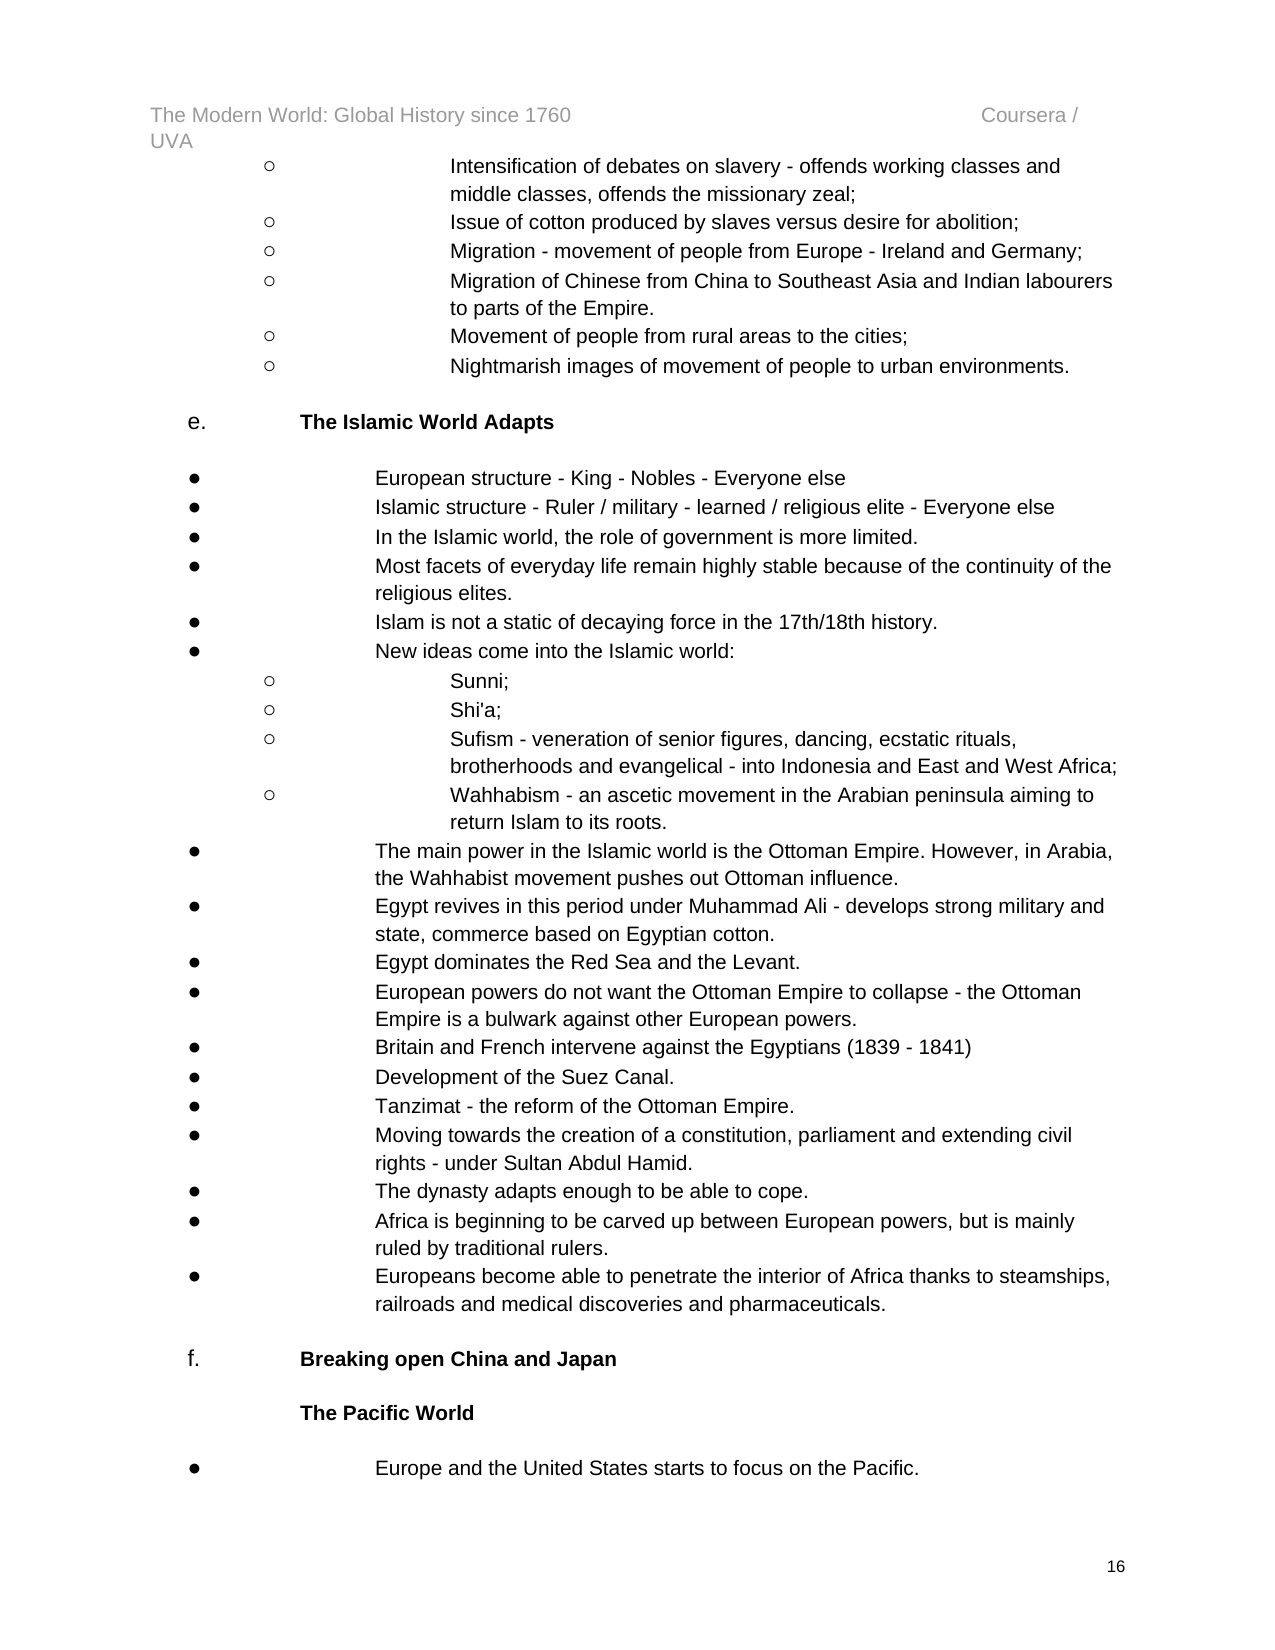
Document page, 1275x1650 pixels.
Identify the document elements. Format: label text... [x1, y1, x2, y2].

list Europe and the United States starts to focus on the Pacific. [187, 1455, 1125, 1480]
list Issue of cotton produced by slaves versus desire for abolition; [262, 209, 1125, 234]
list Nightmarish images of movement of people to urban environments. [262, 353, 1125, 378]
list Islam is not a static of decaying force in the 17th/18th history. [187, 608, 1125, 634]
list In the Islamic world, the role of government is more limited. [187, 523, 1125, 549]
text The Pacific World [150, 1401, 1125, 1425]
list Shi'a; [262, 697, 1125, 722]
list Migration of Chinese from China to Southeast Asia and Indian labourers to parts of the Empire. [262, 267, 1125, 320]
list European powers do not want the Ottoman Empire to collapse - the Ottoman Empire is a bulwark against other European powers. [187, 978, 1125, 1031]
list Egypt revives in this period under Muhammad Ali - develops strong military and state, commerce based on Egyptian cotton. [187, 893, 1125, 946]
list The dynasty adapts enough to be able to cope. [187, 1178, 1125, 1203]
list Most facets of everyday life remain highly stable because of the continuity of the religious elites. [187, 553, 1125, 605]
list Sunni; [262, 667, 1125, 693]
list Wahhabism - an ascetic movement in the Arabian peninsula aiming to return Islam to its roots. [262, 782, 1125, 834]
list Intensification of debates on slavery - offends working classes and middle classes, offends the missionary zeal; [262, 153, 1125, 205]
list Islamic structure - Ruler / military - learned / religious elite - Everyone else [187, 494, 1125, 520]
list Sufism - veneration of senior figures, dancing, ecstatic rituals, brotherhoods and evangelical - into Indonesia and East and West Africa; [262, 726, 1125, 778]
list Breaking open China and Japan [187, 1345, 1125, 1371]
list Development of the Suez Canal. [187, 1063, 1125, 1089]
list European structure - King - Nobles - Everyone else [187, 465, 1125, 490]
list Europeans become able to penetrate the interior of Africa thanks to steamships, railroads and medical discoveries and pharmaceuticals. [187, 1263, 1125, 1315]
list The Islamic World Adapts [187, 409, 1125, 434]
list Moving towards the creation of a constitution, parliament and extending civil rights - under Sultan Abdul Hamid. [187, 1122, 1125, 1174]
list The main power in the Islamic world is the Ottoman Empire. However, in Arabia, the Wahhabist movement pushes out Ottoman influence. [187, 837, 1125, 890]
list Africa is beginning to be carved up between European powers, but is mainly ruled by traditional rulers. [187, 1207, 1125, 1259]
list Migration - movement of people from Europe - Ireland and Germany; [262, 238, 1125, 264]
list Egypt dominates the Red Sea and the Levant. [187, 949, 1125, 974]
list New ideas come into the Islamic world: [187, 638, 1125, 663]
list Tanzimat - the reform of the Ottoman Empire. [187, 1093, 1125, 1118]
list Movement of people from rural areas to the cities; [262, 323, 1125, 349]
list Britain and French intervene against the Egyptians (1839 - 1841) [187, 1034, 1125, 1060]
